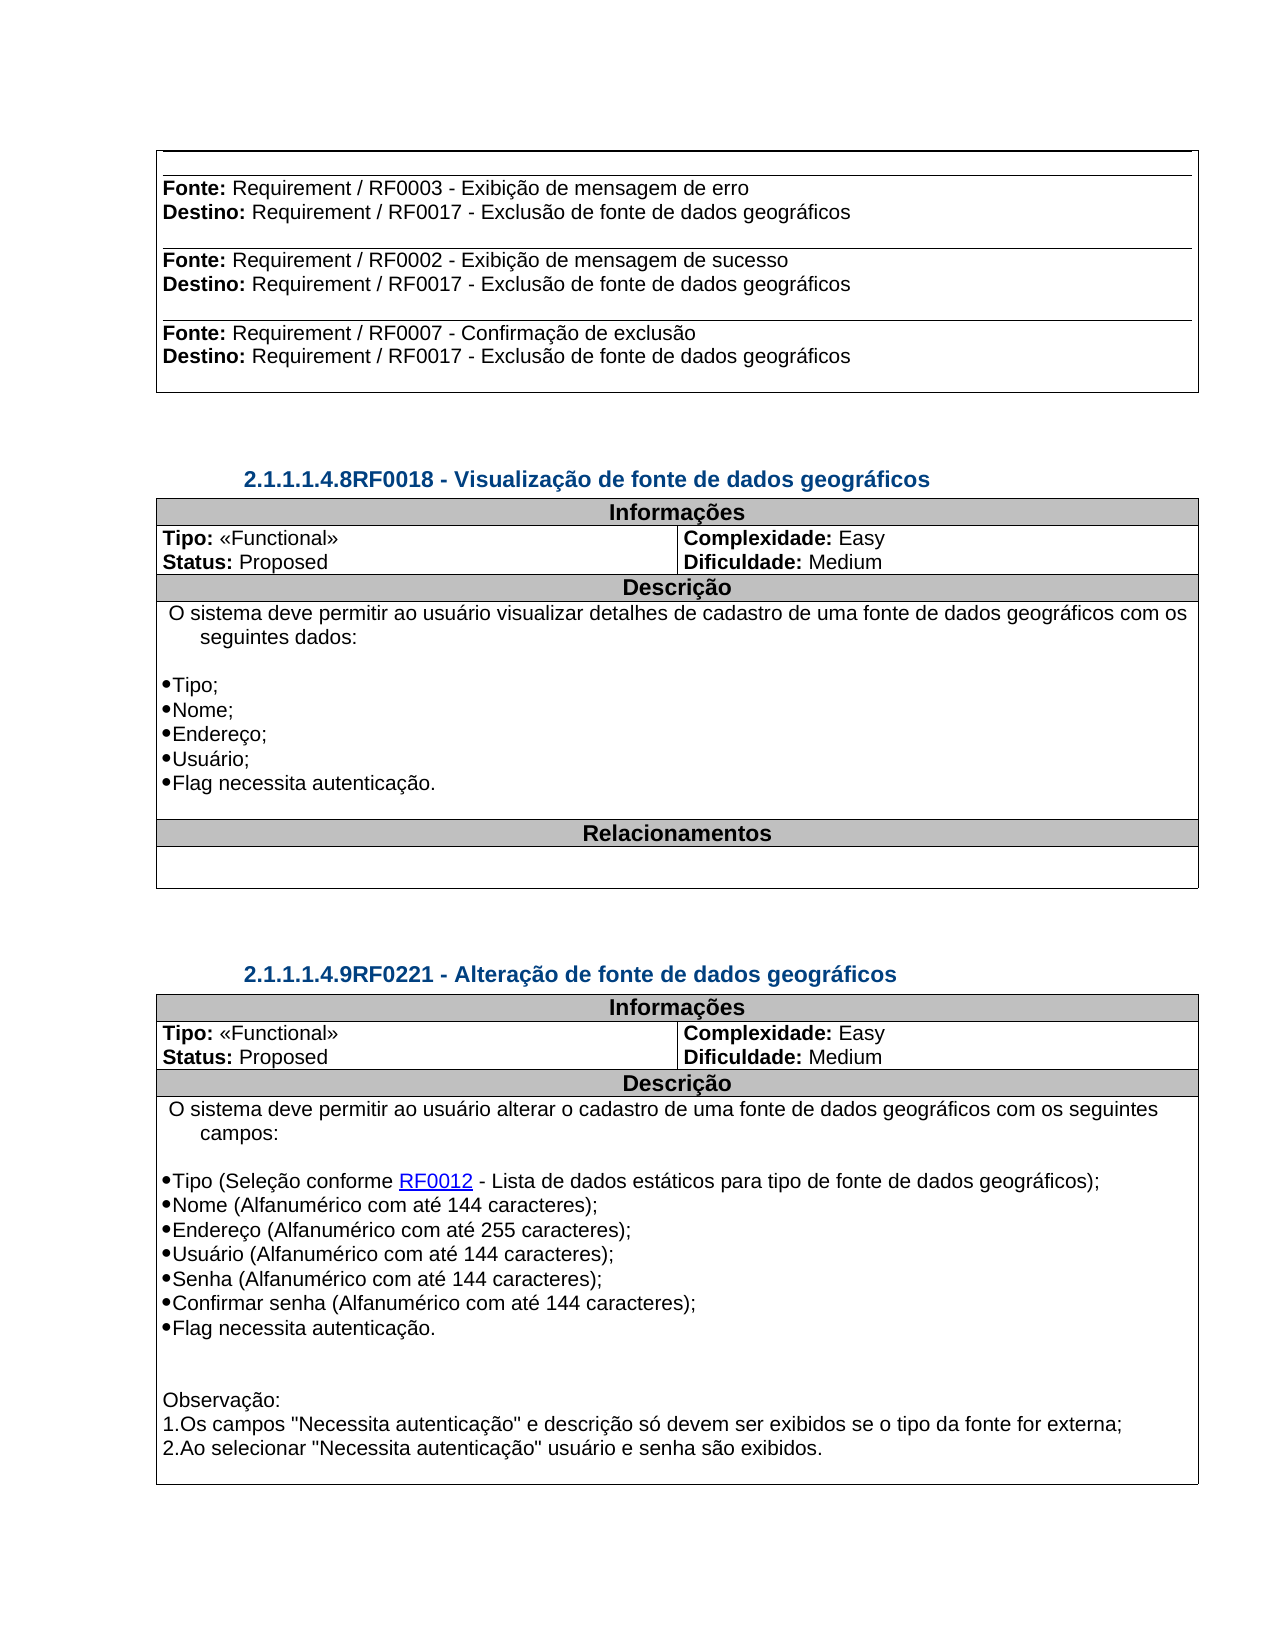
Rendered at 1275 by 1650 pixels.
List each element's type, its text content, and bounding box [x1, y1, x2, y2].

table_cell Tipo: «Functional» Status: Proposed [157, 1022, 677, 1069]
table_cell Fonte: Requirement / RF0007 - Confirmação de exclusão Destino: Requirement / RF0017 - Exclusão de fonte de dados geográficos [163, 321, 1192, 392]
table_cell [157, 151, 1198, 392]
table_cell Descrição [157, 1070, 1198, 1096]
table_cell Complexidade: Easy Dificuldade: Medium [678, 526, 1198, 574]
list RF0221 - Alteração de fonte de dados geográficos [244, 961, 1125, 988]
list RF0018 - Visualização de fonte de dados geográficos [244, 466, 1125, 492]
table_cell O sistema deve permitir ao usuário alterar o cadastro de uma fonte de dados geográficos com os seguintes campos: Tipo (Seleção conforme RF0012 - Lista de dados estáticos para tipo de fonte de dados geográficos); Nome (Alfanumérico com até 144 caracteres); Endereço (Alfanumérico com até 255 caracteres); Usuário (Alfanumérico com até 144 caracteres); Senha (Alfanumérico com até 144 caracteres); Confirmar senha (Alfanumérico com até 144 caracteres); Flag necessita autenticação. Observação: Os campos "Necessita autenticação" e descrição só devem ser exibidos se o tipo da fonte for externa; Ao selecionar "Necessita autenticação" usuário e senha são exibidos. [157, 1097, 1198, 1483]
table_cell Fonte: Requirement / RF0003 - Exibição de mensagem de erro Destino: Requirement / RF0017 - Exclusão de fonte de dados geográficos [163, 176, 1192, 247]
table_cell O sistema deve permitir ao usuário visualizar detalhes de cadastro de uma fonte de dados geográficos com os seguintes dados: Tipo; Nome; Endereço; Usuário; Flag necessita autenticação. [157, 602, 1198, 819]
table_header [163, 152, 1192, 175]
table_cell Descrição [157, 575, 1198, 601]
table_header Informações [157, 499, 1198, 525]
table_cell [157, 847, 1198, 888]
table_cell Complexidade: Easy Dificuldade: Medium [678, 1022, 1198, 1069]
table_header Informações [157, 995, 1198, 1021]
table_cell Tipo: «Functional» Status: Proposed [157, 526, 677, 574]
table_cell Fonte: Requirement / RF0002 - Exibição de mensagem de sucesso Destino: Requirement / RF0017 - Exclusão de fonte de dados geográficos [163, 249, 1192, 320]
table_cell Relacionamentos [157, 820, 1198, 846]
